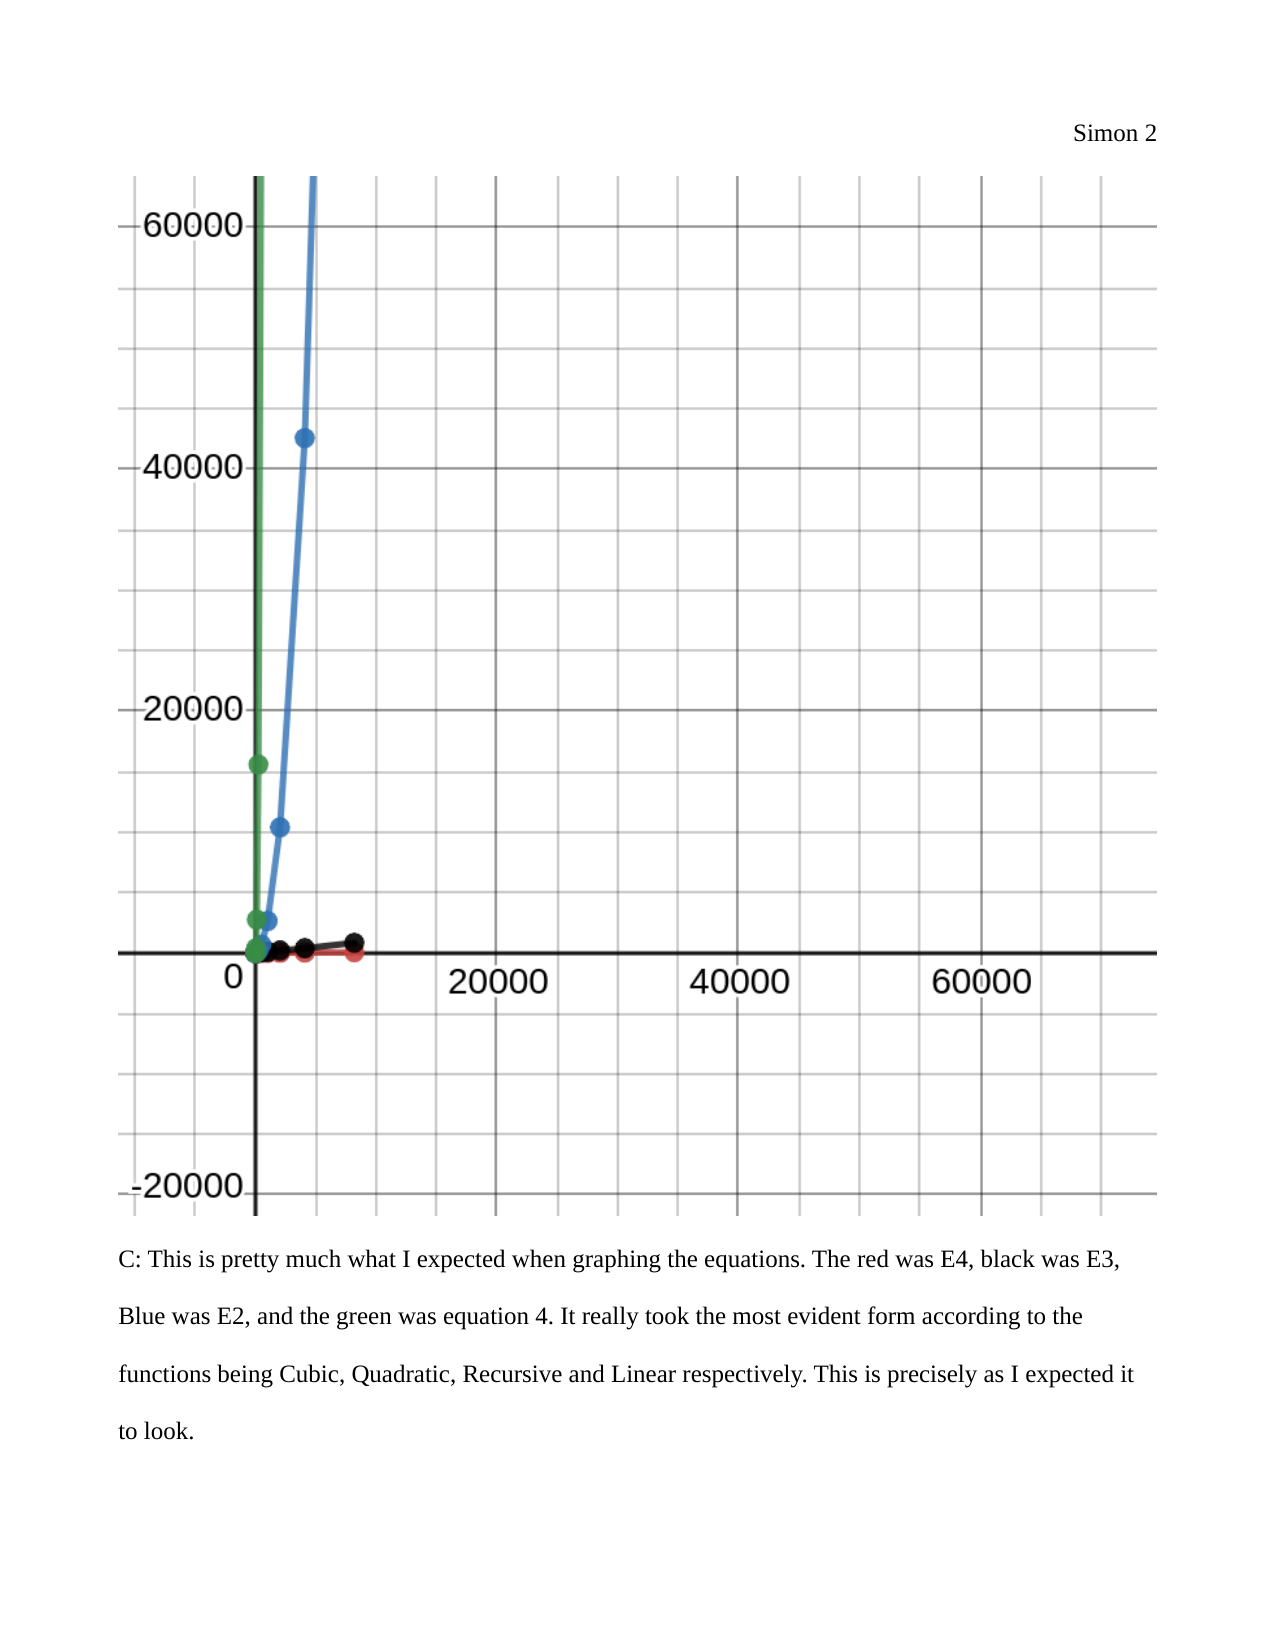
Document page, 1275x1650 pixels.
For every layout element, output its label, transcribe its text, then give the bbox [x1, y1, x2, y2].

picture [118, 176, 1157, 1216]
text C: This is pretty much what I expected when graphing the equations. The red was E4, black was E3, Blue was E2, and the green was equation 4. It really took the most evident form according to the functions being Cubic, Quadratic, Recursive and Linear respectively. This is precisely as I expected it to look. [118, 1216, 1157, 1445]
